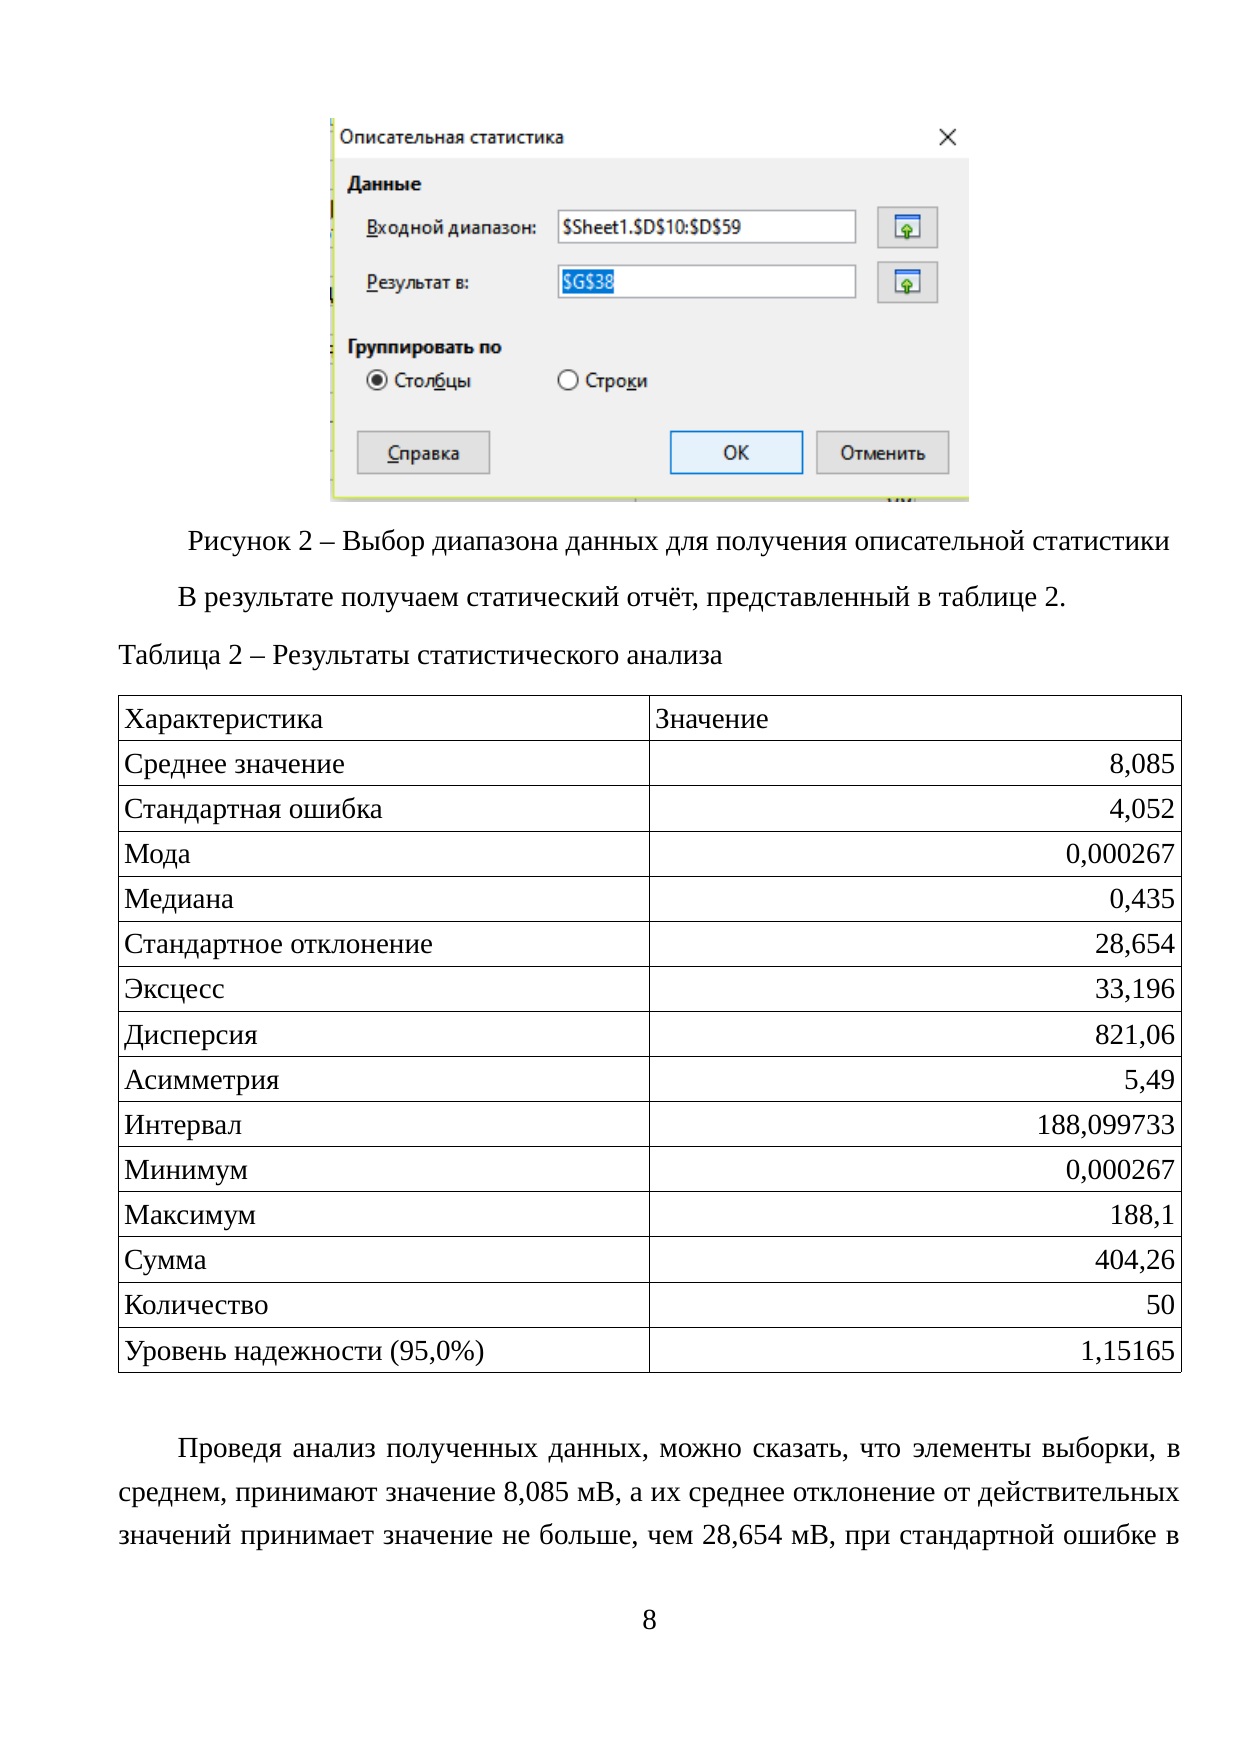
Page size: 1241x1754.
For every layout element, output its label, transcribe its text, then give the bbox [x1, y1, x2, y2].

table_cell 404,26 [650, 1237, 1181, 1282]
table_header Значение [650, 696, 1181, 740]
table_cell Сумма [119, 1237, 649, 1282]
table_cell 0,435 [650, 877, 1181, 921]
table_cell Среднее значение [119, 741, 649, 785]
table_cell Минимум [119, 1147, 649, 1191]
table_cell 5,49 [650, 1057, 1181, 1101]
table_cell 0,000267 [650, 832, 1181, 876]
table_header 1,15165 [650, 1328, 1181, 1372]
table_cell Асимметрия [119, 1057, 649, 1101]
table_cell 0,000267 [650, 1147, 1181, 1191]
table_header Характеристика [119, 696, 649, 740]
table_cell Мода [119, 832, 649, 876]
picture [330, 118, 969, 502]
table_cell 4,052 [650, 786, 1181, 831]
text В результате получаем статический отчёт, представленный в таблице 2. [118, 579, 1181, 612]
table_cell Медиана [119, 877, 649, 921]
table_cell Максимум [119, 1192, 649, 1236]
table_cell 188,099733 [650, 1102, 1181, 1146]
table_cell Стандартная ошибка [119, 786, 649, 831]
table_header Уровень надежности (95,0%) [119, 1328, 649, 1372]
table_cell 28,654 [650, 922, 1181, 966]
table_cell 33,196 [650, 967, 1181, 1011]
table_cell Количество [119, 1283, 649, 1327]
text Таблица 2 – Результаты статистического анализа [118, 637, 1181, 671]
table_cell Интервал [119, 1102, 649, 1146]
text Проведя анализ полученных данных, можно сказать, что элементы выборки, в среднем, принимают значение 8,085 мВ, а их среднее отклонение от действительных значений принимает значение не больше, чем 28,654 мВ, при стандартной ошибке в [118, 1430, 1181, 1551]
text Рисунок 2 – Выбор диапазона данных для получения описательной статистики [118, 523, 1181, 556]
table_cell 50 [650, 1283, 1181, 1327]
table_cell Стандартное отклонение [119, 922, 649, 966]
table_cell 188,1 [650, 1192, 1181, 1236]
table_cell Дисперсия [119, 1012, 649, 1056]
table_cell 8,085 [650, 741, 1181, 785]
table_cell Эксцесс [119, 967, 649, 1011]
table_cell 821,06 [650, 1012, 1181, 1056]
